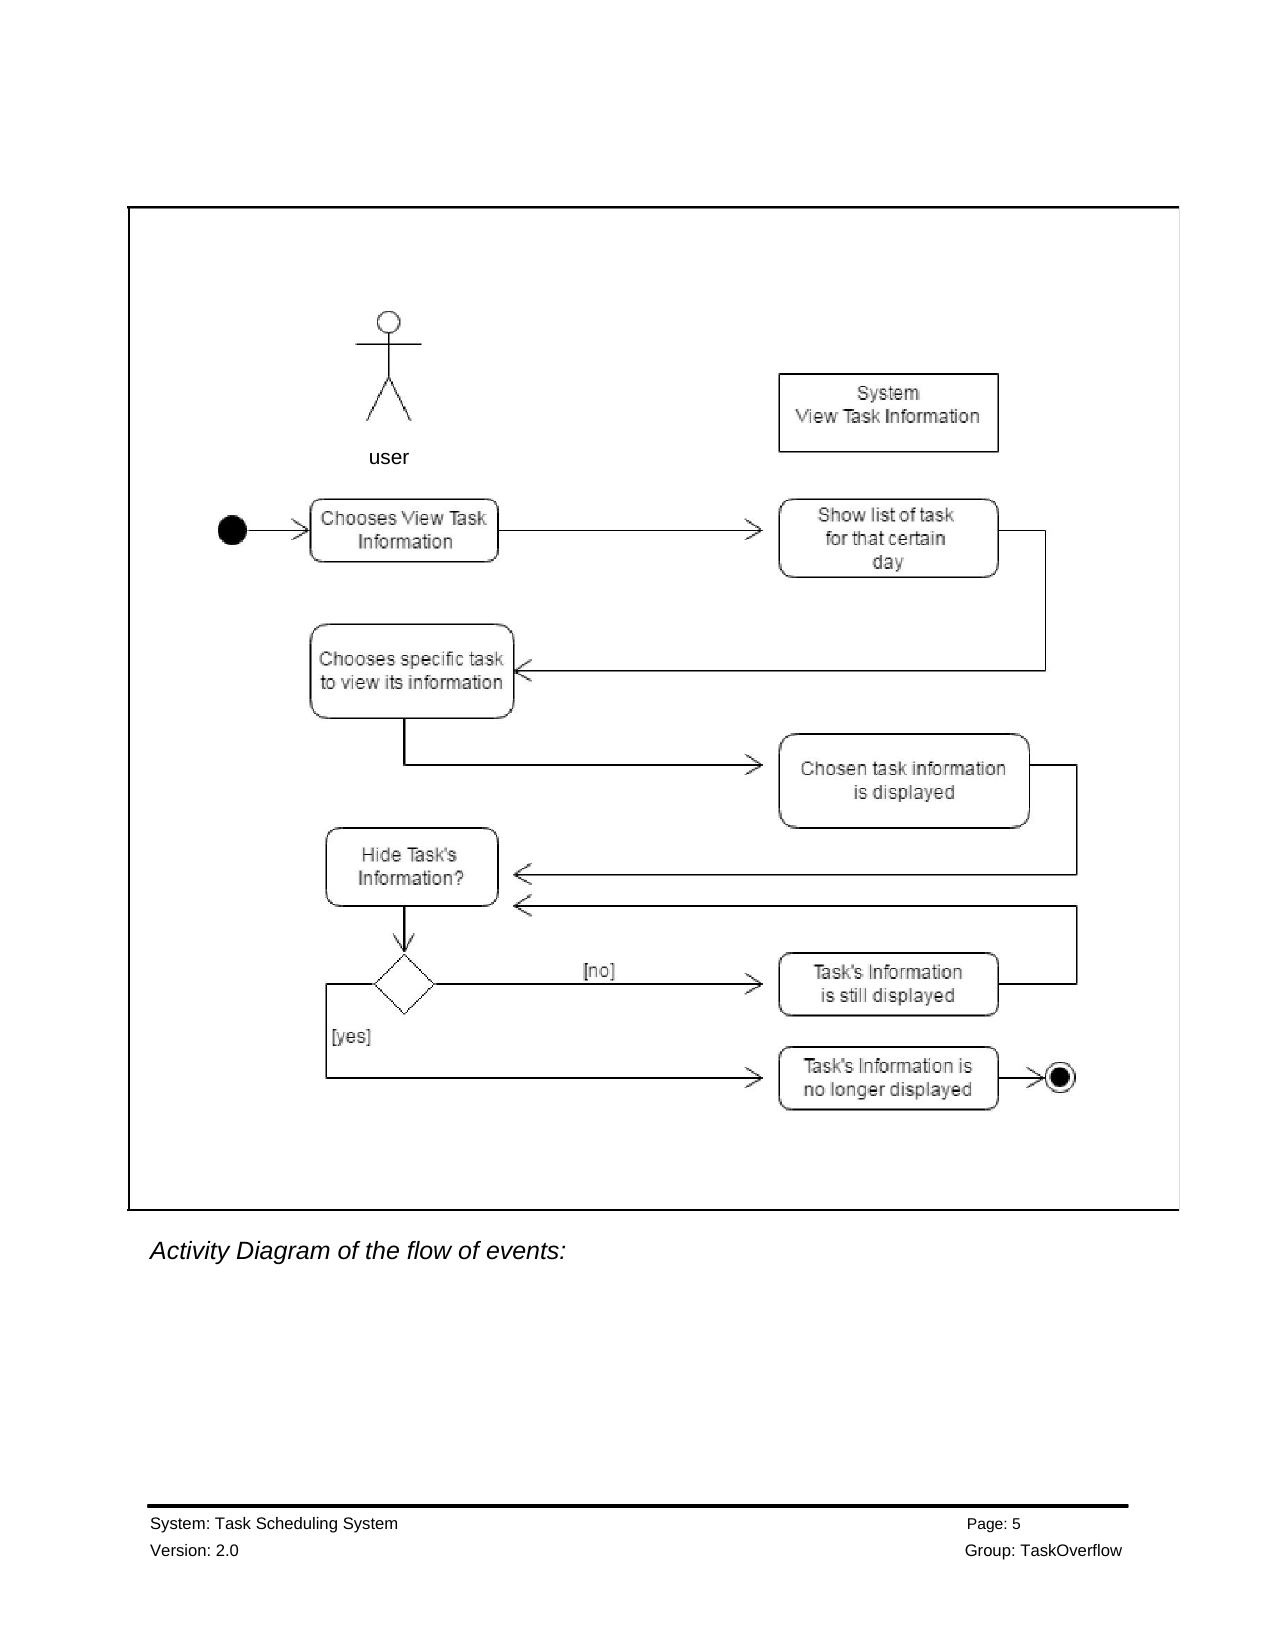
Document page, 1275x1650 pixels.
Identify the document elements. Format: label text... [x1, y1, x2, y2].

text System: Task Scheduling System Page: 5 [150, 1508, 1125, 1535]
text Activity Diagram of the flow of events: [150, 1236, 1125, 1265]
text Version: 2.0 Group: TaskOverflow [150, 1535, 1125, 1562]
